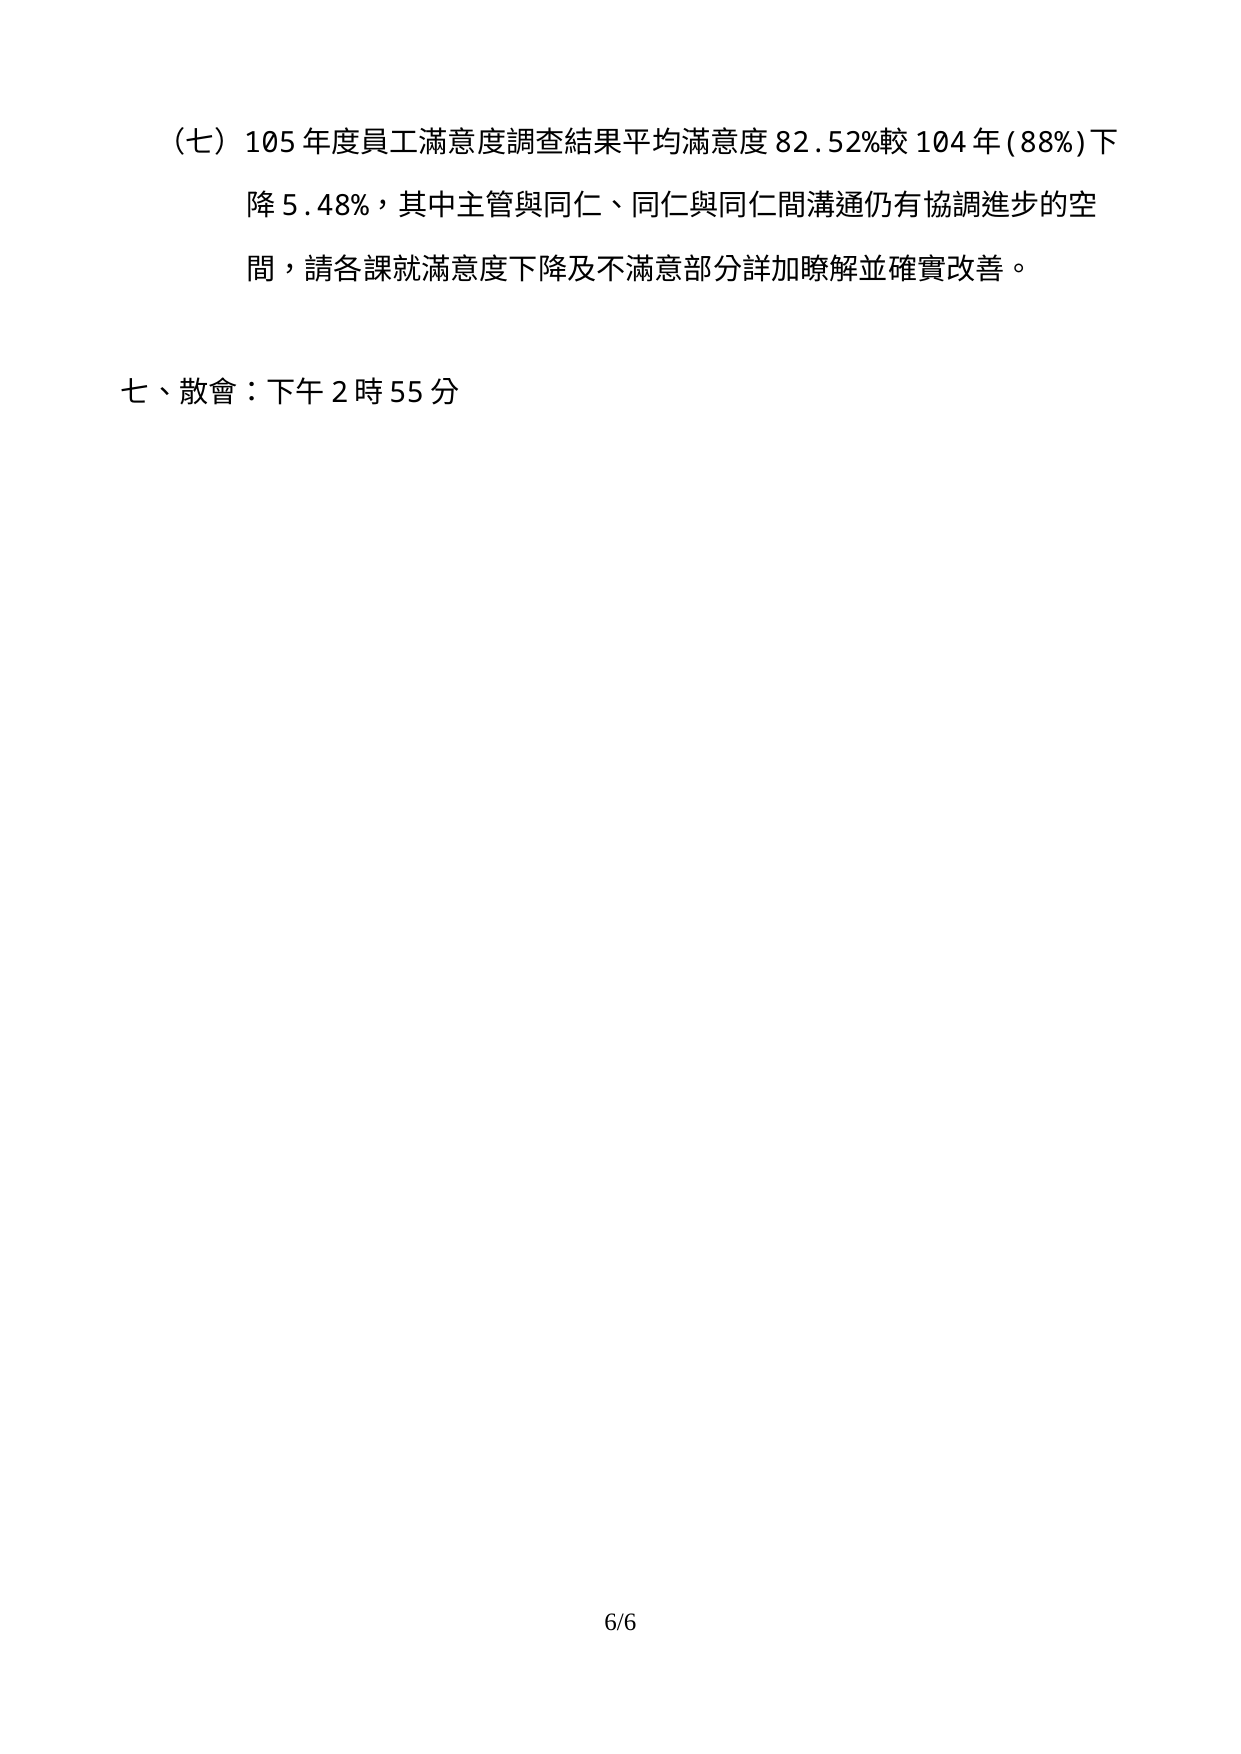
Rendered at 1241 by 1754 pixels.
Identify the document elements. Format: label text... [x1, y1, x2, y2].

list 105年度員工滿意度調查結果平均滿意度82.52%較104年(88%)下降5.48%，其中主管與同仁、同仁與同仁間溝通仍有協調進步的空間，請各課就滿意度下降及不滿意部分詳加瞭解並確實改善。 [156, 118, 1122, 287]
list 散會：下午2時55分 [119, 368, 1122, 411]
